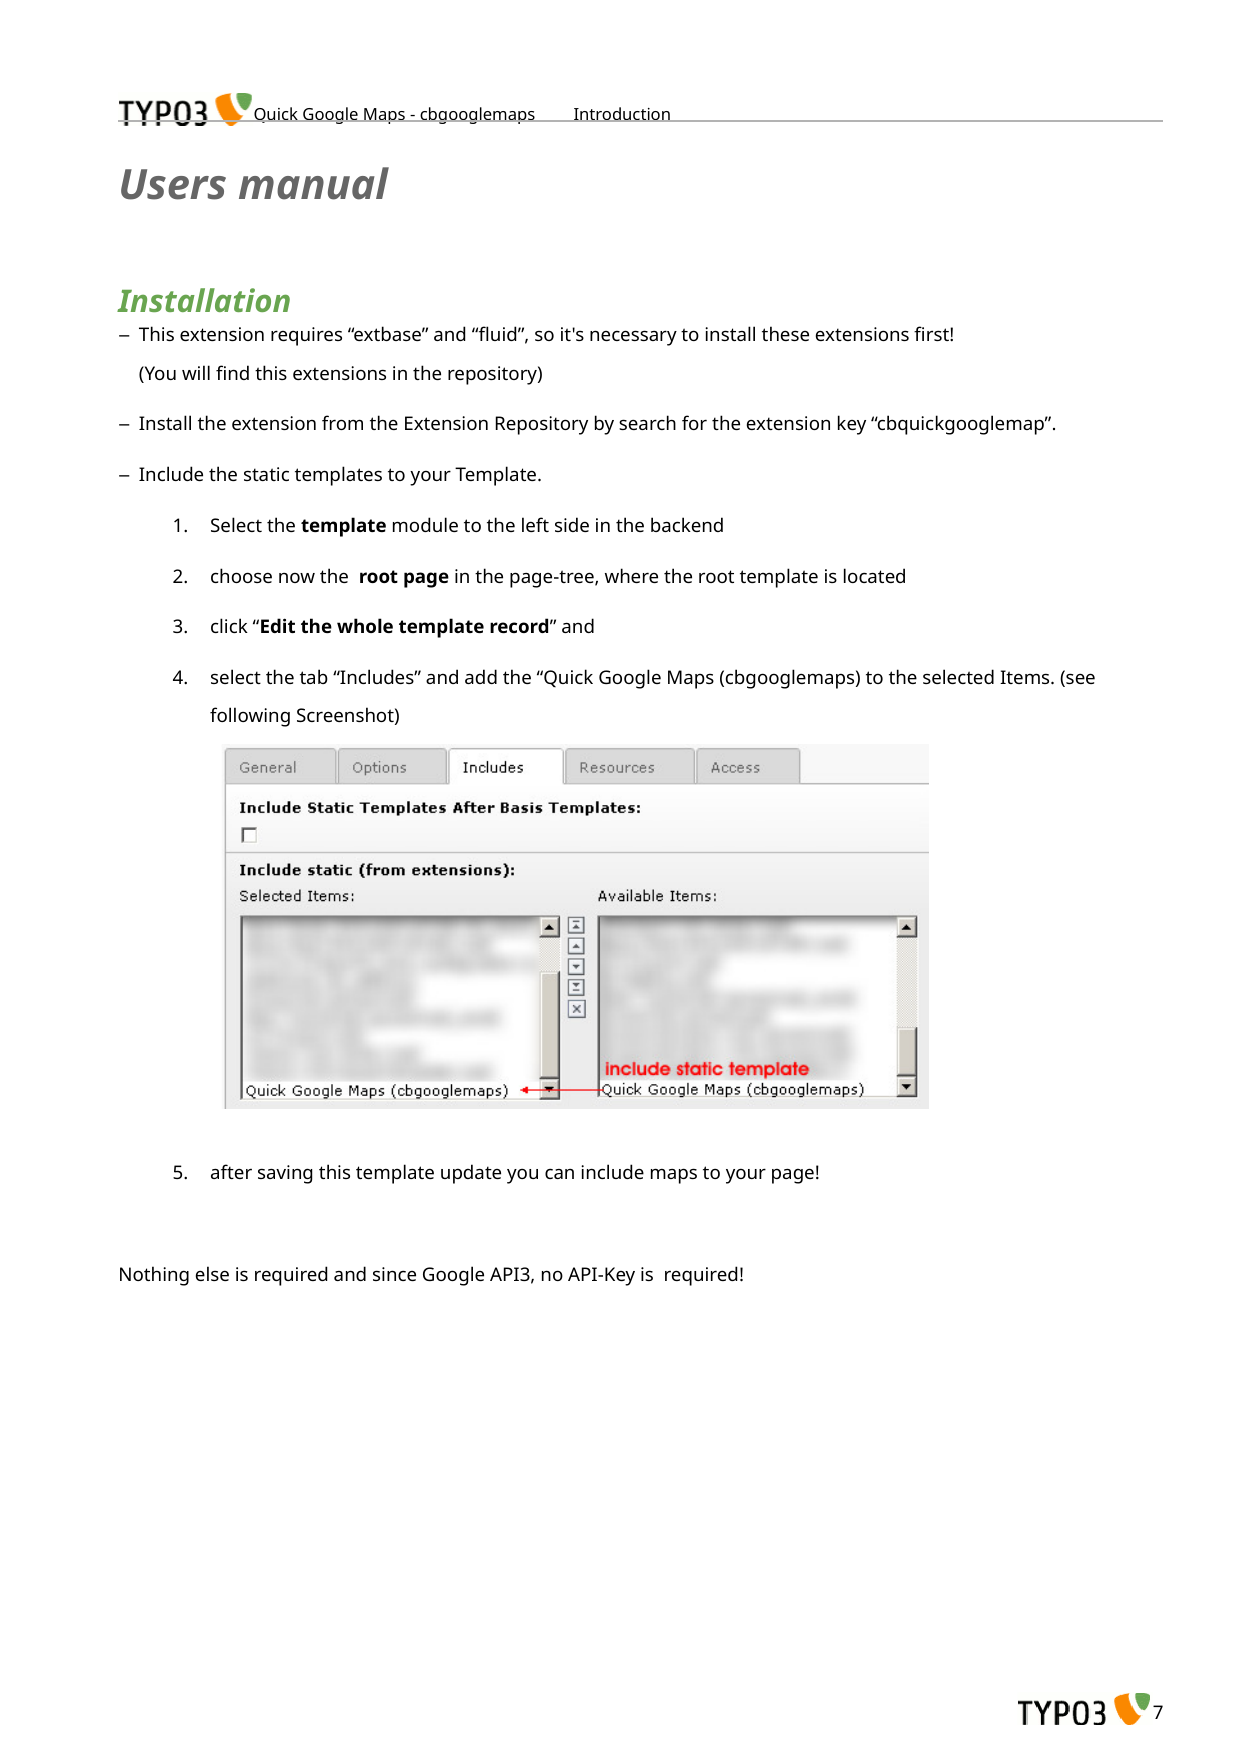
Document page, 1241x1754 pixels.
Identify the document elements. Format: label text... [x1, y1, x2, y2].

subtitle Installation [118, 279, 1163, 322]
list select the tab “Includes” and add the “Quick Google Maps (cbgooglemaps) to the selected Items. (see following Screenshot) [172, 664, 1163, 1134]
list This extension requires “extbase” and “fluid”, so it's necessary to install these extensions first! (You will find this extensions in the repository) [118, 322, 1163, 386]
list choose now the root page in the page-tree, where the root template is located [172, 563, 1163, 588]
picture [1017, 1692, 1153, 1725]
list Install the extension from the Extension Repository by search for the extension key “cbquickgooglemap”. [118, 411, 1163, 436]
list click “Edit the whole template record” and [172, 614, 1163, 639]
list Include the static templates to your Template. [118, 461, 1163, 487]
picture [118, 92, 254, 120]
picture [221, 744, 929, 1109]
list after saving this template update you can include maps to your page! [172, 1159, 1163, 1185]
picture [118, 122, 254, 126]
list Nothing else is required and since Google API3, no API-Key is required! [118, 1261, 1163, 1286]
subtitle Users manual [118, 155, 1163, 212]
list Select the template module to the left side in the backend [172, 512, 1163, 538]
